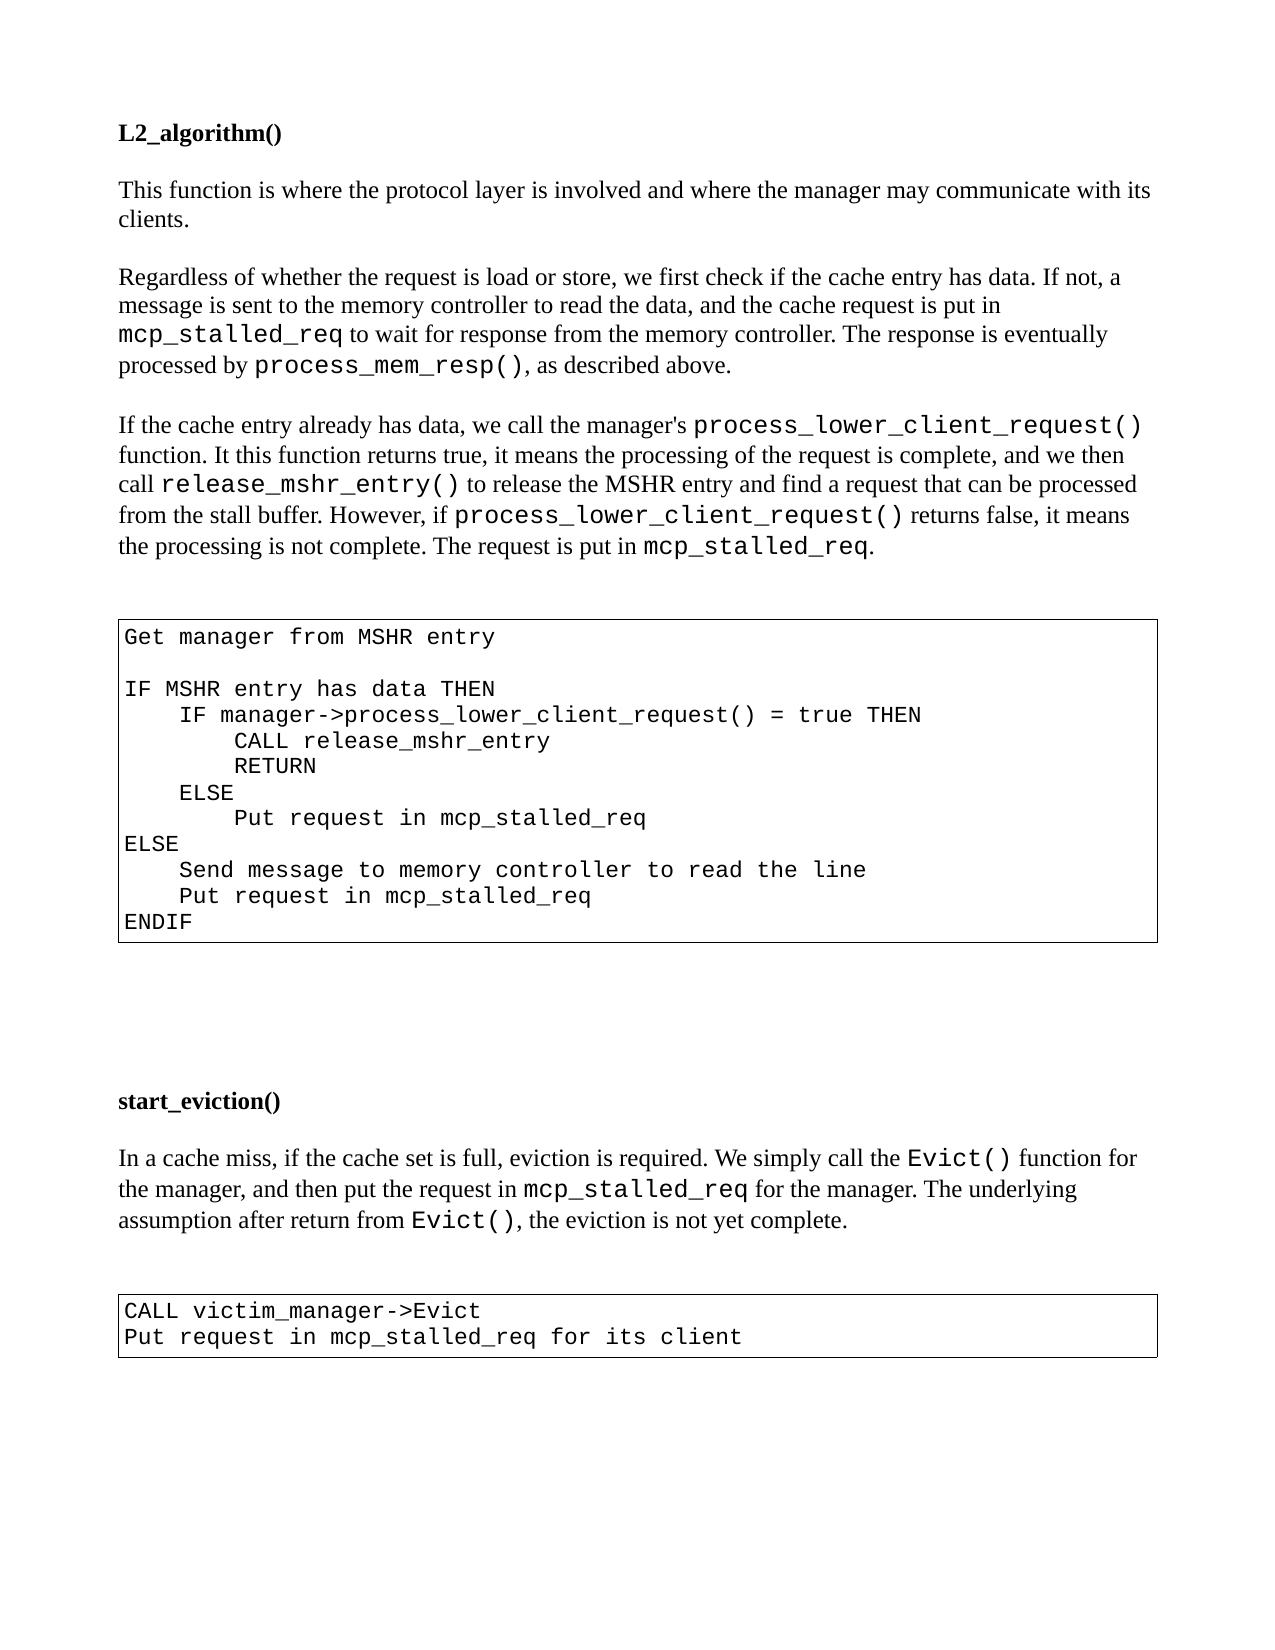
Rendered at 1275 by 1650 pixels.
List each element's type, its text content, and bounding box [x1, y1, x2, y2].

text In a cache miss, if the cache set is full, eviction is required. We simply call the Evict() function for the manager, and then put the request in mcp_stalled_req for the manager. The underlying assumption after return from Evict(), the eviction is not yet complete. [118, 1143, 1157, 1236]
text start_eviction() [118, 1086, 1157, 1115]
text L2_algorithm() [118, 118, 1157, 147]
text If the cache entry already has data, we call the manager's process_lower_client_request() function. It this function returns true, it means the processing of the request is complete, and we then call release_mshr_entry() to release the MSHR entry and find a request that can be processed from the stall buffer. However, if process_lower_client_request() returns false, it means the processing is not complete. The request is put in mcp_stalled_req. [118, 410, 1157, 562]
text Regardless of whether the request is load or store, we first check if the cache entry has data. If not, a message is sent to the memory controller to read the data, and the cache request is put in mcp_stalled_req to wait for response from the memory controller. The response is eventually processed by process_mem_resp(), as described above. [118, 262, 1157, 381]
text This function is where the protocol layer is involved and where the manager may communicate with its clients. [118, 176, 1157, 233]
table_header CALL victim_manager->Evict Put request in mcp_stalled_req for its client [119, 1295, 1157, 1357]
table_header Get manager from MSHR entry IF MSHR entry has data THEN IF manager->process_lower_client_request() = true THEN CALL release_mshr_entry RETURN ELSE Put request in mcp_stalled_req ELSE Send message to memory controller to read the line Put request in mcp_stalled_req ENDIF [119, 620, 1157, 942]
